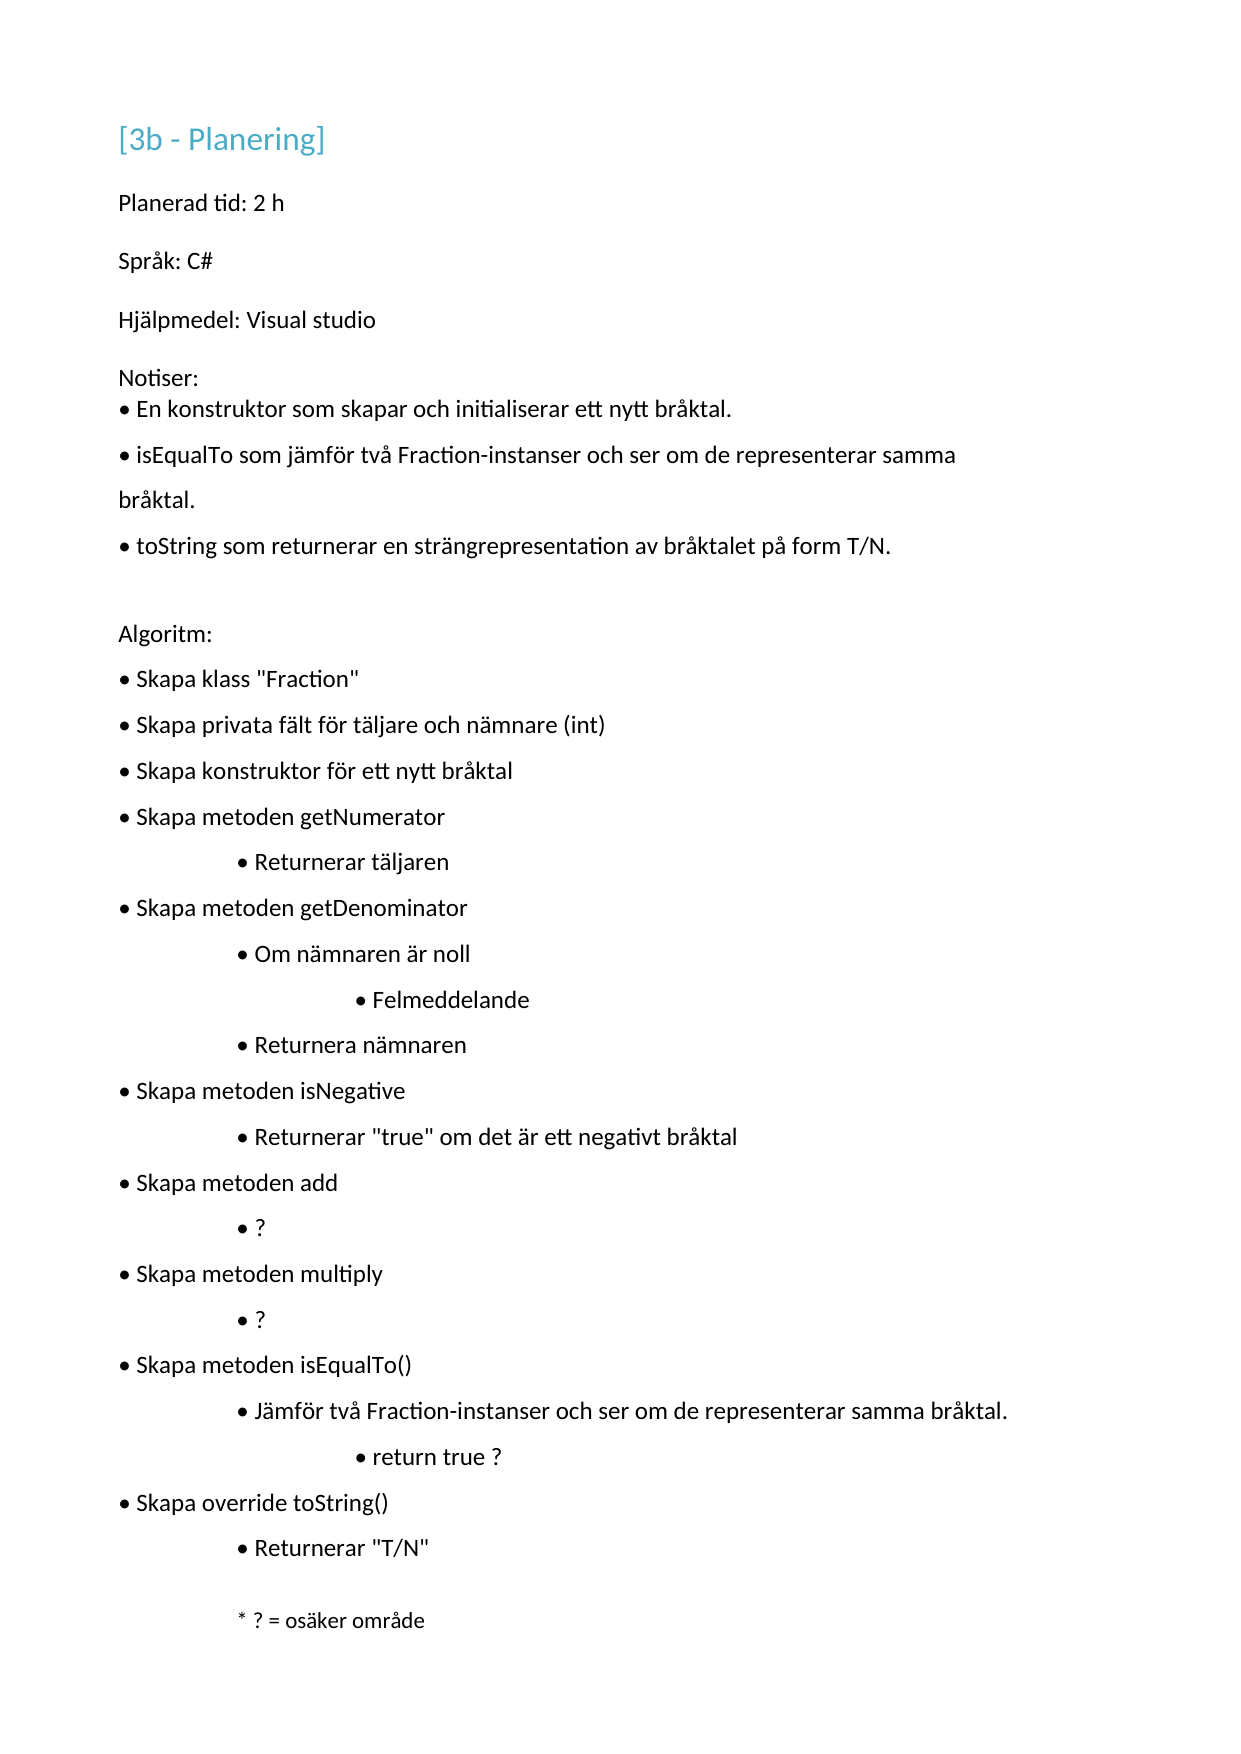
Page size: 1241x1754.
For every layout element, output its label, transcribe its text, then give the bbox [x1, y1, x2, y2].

text • Returnerar "true" om det är ett negativt bråktal [118, 1121, 1122, 1151]
text • Skapa klass "Fraction" [118, 664, 1122, 694]
text • Skapa metoden add [118, 1167, 1122, 1197]
text * ? = osäker område [118, 1578, 1122, 1634]
text • Skapa metoden isEqualTo() [118, 1349, 1122, 1380]
text • ? [118, 1212, 1122, 1243]
text • Jämför två Fraction-instanser och ser om de representerar samma bråktal. [118, 1395, 1122, 1426]
text • isEqualTo som jämför två Fraction-instanser och ser om de representerar samma [118, 439, 1122, 469]
text • Skapa metoden isNegative [118, 1075, 1122, 1106]
text • Returnerar "T/N" [118, 1532, 1122, 1563]
text • Skapa konstruktor för ett nytt bråktal [118, 755, 1122, 786]
text • return true ? [118, 1441, 1122, 1472]
text bråktal. [118, 484, 1122, 515]
text Notiser: [118, 362, 1122, 393]
text Hjälpmedel: Visual studio [118, 304, 1122, 334]
text Algoritm: [118, 618, 1122, 648]
text Planerad tid: 2 h [118, 187, 1122, 217]
text • En konstruktor som skapar och initialiserar ett nytt bråktal. [118, 393, 1122, 423]
text • toString som returnerar en strängrepresentation av bråktalet på form T/N. [118, 530, 1122, 561]
text • Skapa metoden getNumerator [118, 801, 1122, 831]
text • Om nämnaren är noll [118, 938, 1122, 968]
text • Skapa privata fält för täljare och nämnare (int) [118, 709, 1122, 740]
text • Returnera nämnaren [118, 1029, 1122, 1060]
text Språk: C# [118, 245, 1122, 276]
text • ? [118, 1304, 1122, 1334]
text • Returnerar täljaren [118, 847, 1122, 877]
text • Skapa metoden getDenominator [118, 892, 1122, 923]
text [3b - Planering] [118, 118, 1122, 159]
text • Felmeddelande [118, 984, 1122, 1014]
text • Skapa override toString() [118, 1487, 1122, 1517]
text • Skapa metoden multiply [118, 1258, 1122, 1289]
